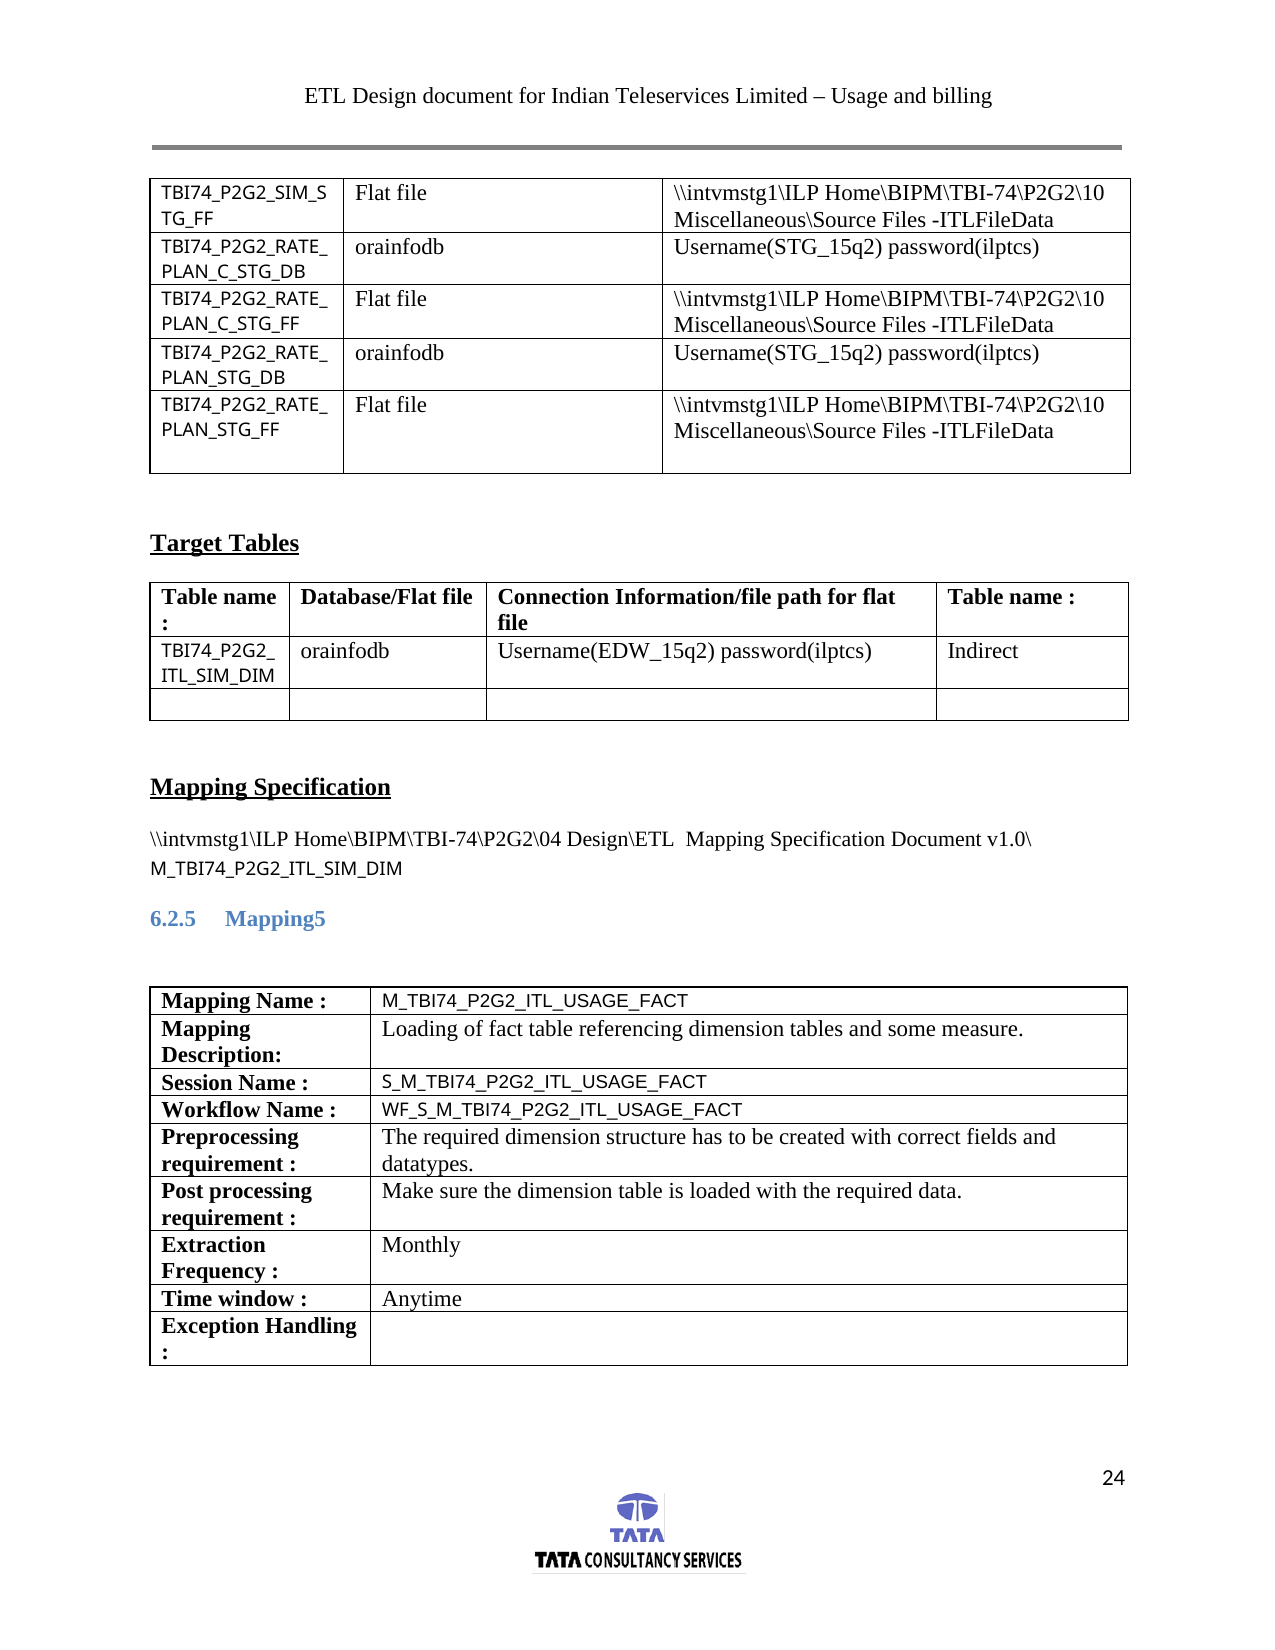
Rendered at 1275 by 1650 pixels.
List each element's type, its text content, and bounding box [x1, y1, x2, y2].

table_header M_TBI74_P2G2_ITL_USAGE_FACT [371, 988, 1127, 1014]
table_cell [371, 1312, 1127, 1365]
table_cell [937, 689, 1128, 720]
table_cell orainfodb [344, 339, 662, 390]
table_cell Workflow Name : [151, 1096, 370, 1122]
table_cell TBI74_P2G2_RATE_PLAN_STG_DB [151, 339, 343, 390]
table_cell Loading of fact table referencing dimension tables and some measure. [371, 1015, 1127, 1068]
table_cell TBI74_P2G2_ITL_SIM_DIM [151, 637, 289, 688]
picture [532, 1544, 748, 1574]
table_cell Time window : [151, 1285, 370, 1311]
table_cell orainfodb [344, 233, 662, 284]
table_cell [487, 689, 936, 720]
table_header Database/Flat file [290, 583, 486, 636]
table_header Connection Information/file path for flat file [487, 583, 936, 636]
table_cell The required dimension structure has to be created with correct fields and datatypes. [371, 1124, 1127, 1176]
table_cell Mapping Description: [151, 1015, 370, 1068]
table_cell Session Name : [151, 1069, 370, 1095]
table_cell S_M_TBI74_P2G2_ITL_USAGE_FACT [371, 1069, 1127, 1095]
table_cell Preprocessing requirement : [151, 1124, 370, 1176]
table_cell Flat file [344, 179, 662, 232]
table_cell Username(STG_15q2) password(ilptcs) [663, 339, 1130, 390]
table_cell [151, 689, 289, 720]
text Target Tables [150, 528, 1125, 557]
table_cell TBI74_P2G2_RATE_PLAN_C_STG_FF [151, 285, 343, 338]
table_cell Monthly [371, 1231, 1127, 1284]
table_cell WF_S_M_TBI74_P2G2_ITL_USAGE_FACT [371, 1096, 1127, 1122]
text \\intvmstg1\ILP Home\BIPM\TBI-74\P2G2\04 Design\ETL Mapping Specification Document v1.0\ M_TBI74_P2G2_ITL_SIM_DIM [150, 826, 1125, 881]
table_cell Anytime [371, 1285, 1127, 1311]
table_cell \\intvmstg1\ILP Home\BIPM\TBI-74\P2G2\10 Miscellaneous\Source Files -ITLFileData [663, 285, 1130, 338]
table_cell Make sure the dimension table is loaded with the required data. [371, 1177, 1127, 1230]
text Mapping Specification [150, 772, 1125, 801]
table_header Table name : [151, 583, 289, 636]
table_cell Flat file [344, 285, 662, 338]
table_cell TBI74_P2G2_RATE_PLAN_C_STG_DB [151, 233, 343, 284]
table_cell [290, 689, 486, 720]
table_header Table name : [937, 583, 1128, 636]
table_cell Post processing requirement : [151, 1177, 370, 1230]
table_cell \\intvmstg1\ILP Home\BIPM\TBI-74\P2G2\10 Miscellaneous\Source Files -ITLFileData [663, 179, 1130, 232]
table_cell \\intvmstg1\ILP Home\BIPM\TBI-74\P2G2\10 Miscellaneous\Source Files -ITLFileData [663, 391, 1130, 473]
table_cell orainfodb [290, 637, 486, 688]
table_cell Username(EDW_15q2) password(ilptcs) [487, 637, 936, 688]
table_cell Username(STG_15q2) password(ilptcs) [663, 233, 1130, 284]
table_cell Flat file [344, 391, 662, 473]
table_cell TBI74_P2G2_RATE_PLAN_STG_FF [151, 391, 343, 473]
subtitle Mapping5 [150, 905, 1125, 932]
table_cell Indirect [937, 637, 1128, 688]
table_cell Exception Handling : [151, 1312, 370, 1365]
table_cell Extraction Frequency : [151, 1231, 370, 1284]
picture [610, 1492, 665, 1542]
table_cell TBI74_P2G2_SIM_STG_FF [151, 179, 343, 232]
table_header Mapping Name : [151, 988, 370, 1014]
